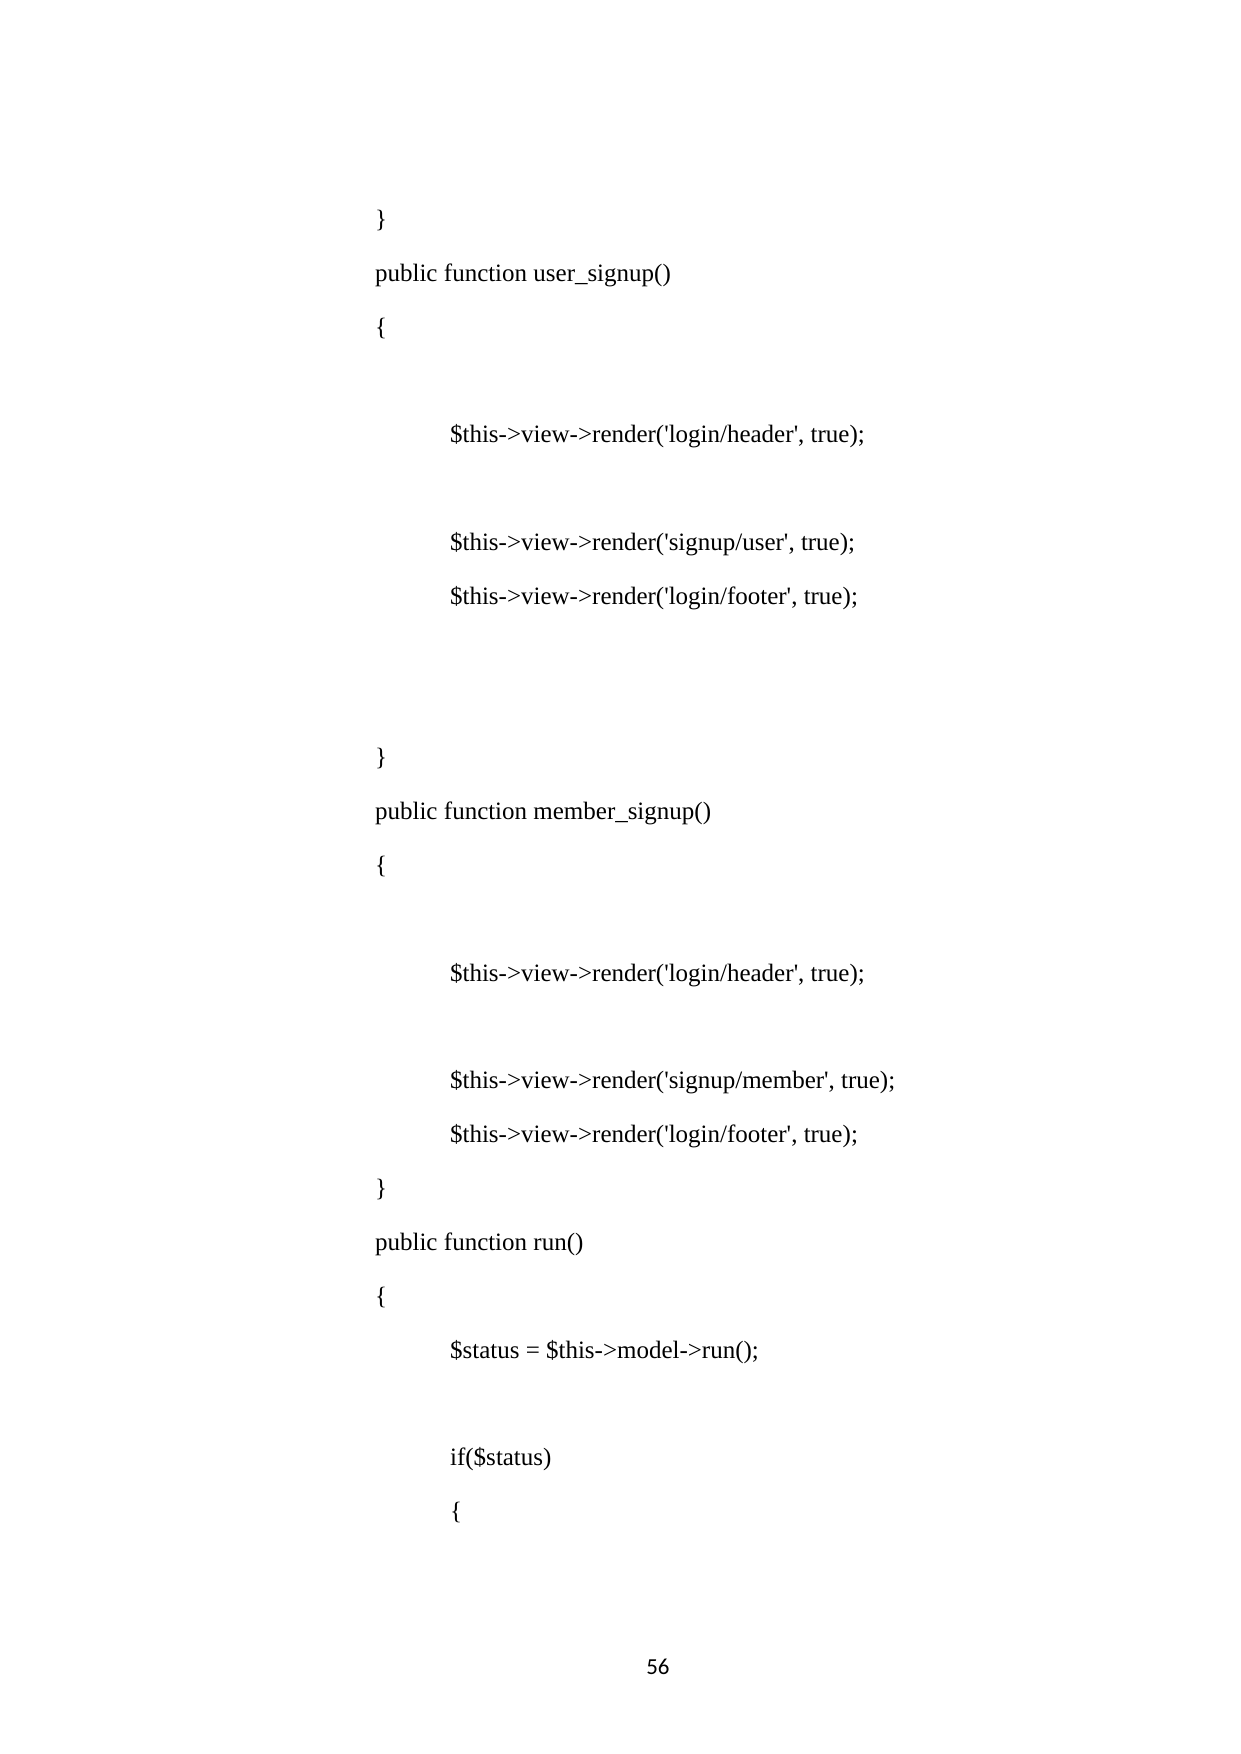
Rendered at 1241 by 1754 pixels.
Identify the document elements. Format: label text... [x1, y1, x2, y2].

text if($status) [225, 1442, 1090, 1471]
text $this->view->render('signup/member', true); [225, 1066, 1090, 1094]
text { [225, 1496, 1090, 1525]
text $this->view->render('login/footer', true); [225, 581, 1090, 609]
text $status = $this->model->run(); [225, 1335, 1090, 1363]
text public function user_signup() [225, 258, 1090, 286]
text $this->view->render('signup/user', true); [225, 527, 1090, 556]
text { [225, 850, 1090, 879]
text public function member_signup() [225, 796, 1090, 825]
text { [225, 1281, 1090, 1310]
text { [225, 312, 1090, 340]
text } [225, 742, 1090, 771]
text } [225, 204, 1090, 233]
text $this->view->render('login/header', true); [225, 419, 1090, 448]
text $this->view->render('login/footer', true); [225, 1119, 1090, 1148]
text } [225, 1173, 1090, 1202]
text public function run() [225, 1227, 1090, 1256]
text $this->view->render('login/header', true); [225, 958, 1090, 987]
